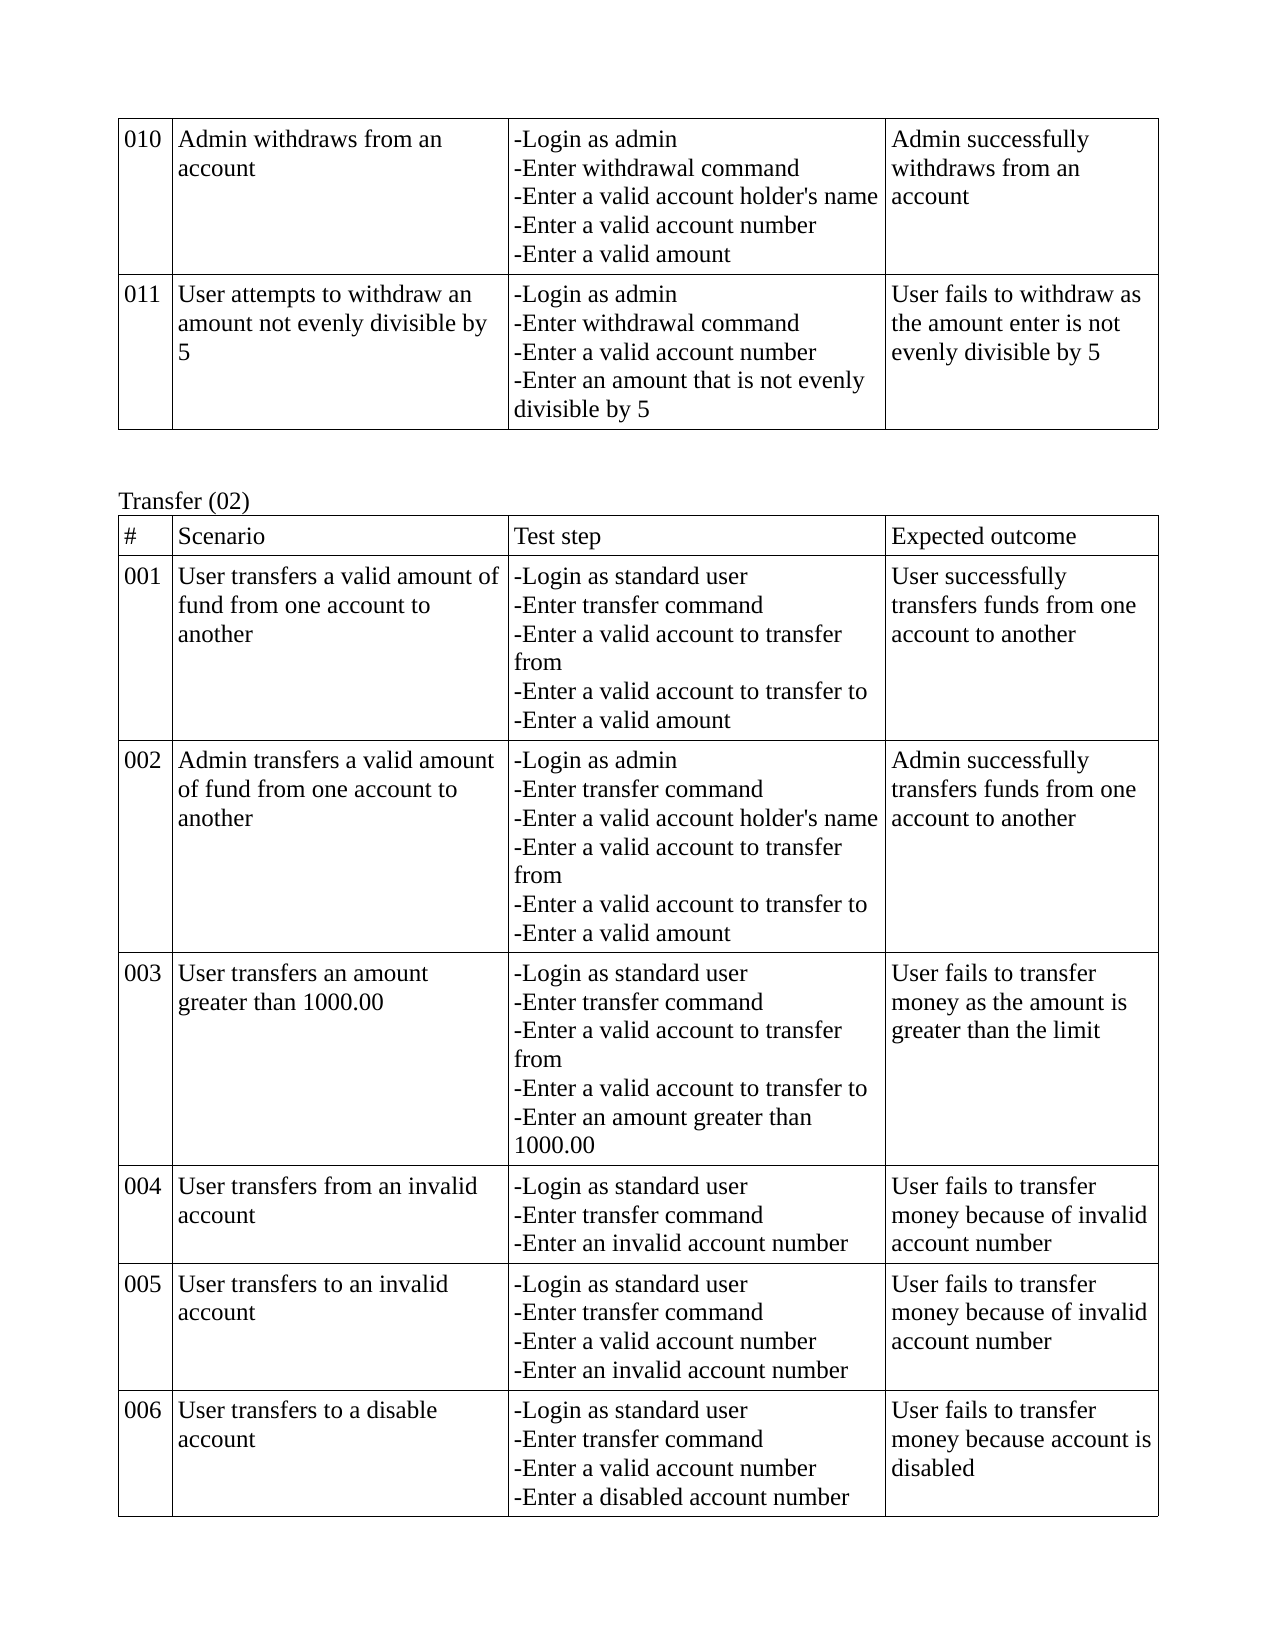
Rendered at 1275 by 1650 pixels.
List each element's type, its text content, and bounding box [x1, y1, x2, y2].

table_cell Admin successfully withdraws from an account [886, 119, 1158, 273]
table_cell User fails to transfer money as the amount is greater than the limit [886, 953, 1158, 1165]
table_cell -Login as standard user -Enter transfer command -Enter a valid account number -Enter an invalid account number [509, 1264, 885, 1389]
table_cell User fails to withdraw as the amount enter is not evenly divisible by 5 [886, 275, 1158, 429]
table_cell -Login as admin -Enter withdrawal command -Enter a valid account number -Enter an amount that is not evenly divisible by 5 [509, 275, 885, 429]
table_cell User transfers to an invalid account [173, 1264, 508, 1389]
table_cell User fails to transfer money because of invalid account number [886, 1166, 1158, 1263]
table_cell User fails to transfer money because account is disabled [886, 1391, 1158, 1516]
table_cell -Login as admin -Enter transfer command -Enter a valid account holder's name -Enter a valid account to transfer from -Enter a valid account to transfer to -Enter a valid amount [509, 741, 885, 952]
table_cell 004 [119, 1166, 172, 1263]
table_cell 006 [119, 1391, 172, 1516]
table_cell -Login as standard user -Enter transfer command -Enter a valid account to transfer from -Enter a valid account to transfer to -Enter an amount greater than 1000.00 [509, 953, 885, 1165]
table_cell 003 [119, 953, 172, 1165]
table_cell 001 [119, 556, 172, 739]
table_cell User fails to transfer money because of invalid account number [886, 1264, 1158, 1389]
table_cell User attempts to withdraw an amount not evenly divisible by 5 [173, 275, 508, 429]
table_cell User transfers a valid amount of fund from one account to another [173, 556, 508, 739]
table_cell Admin successfully transfers funds from one account to another [886, 741, 1158, 952]
table_header Scenario [173, 516, 508, 555]
table_cell User transfers from an invalid account [173, 1166, 508, 1263]
text Transfer (02) [118, 486, 1157, 515]
table_cell Admin withdraws from an account [173, 119, 508, 273]
table_cell User successfully transfers funds from one account to another [886, 556, 1158, 739]
table_cell -Login as standard user -Enter transfer command -Enter a valid account to transfer from -Enter a valid account to transfer to -Enter a valid amount [509, 556, 885, 739]
table_cell -Login as standard user -Enter transfer command -Enter a valid account number -Enter a disabled account number [509, 1391, 885, 1516]
table_cell 011 [119, 275, 172, 429]
table_header Expected outcome [886, 516, 1158, 555]
table_cell Admin transfers a valid amount of fund from one account to another [173, 741, 508, 952]
table_header Test step [509, 516, 885, 555]
table_cell 002 [119, 741, 172, 952]
table_cell -Login as admin -Enter withdrawal command -Enter a valid account holder's name -Enter a valid account number -Enter a valid amount [509, 119, 885, 273]
table_cell -Login as standard user -Enter transfer command -Enter an invalid account number [509, 1166, 885, 1263]
table_cell 005 [119, 1264, 172, 1389]
table_header # [119, 516, 172, 555]
table_cell User transfers an amount greater than 1000.00 [173, 953, 508, 1165]
table_cell 010 [119, 119, 172, 273]
table_cell User transfers to a disable account [173, 1391, 508, 1516]
